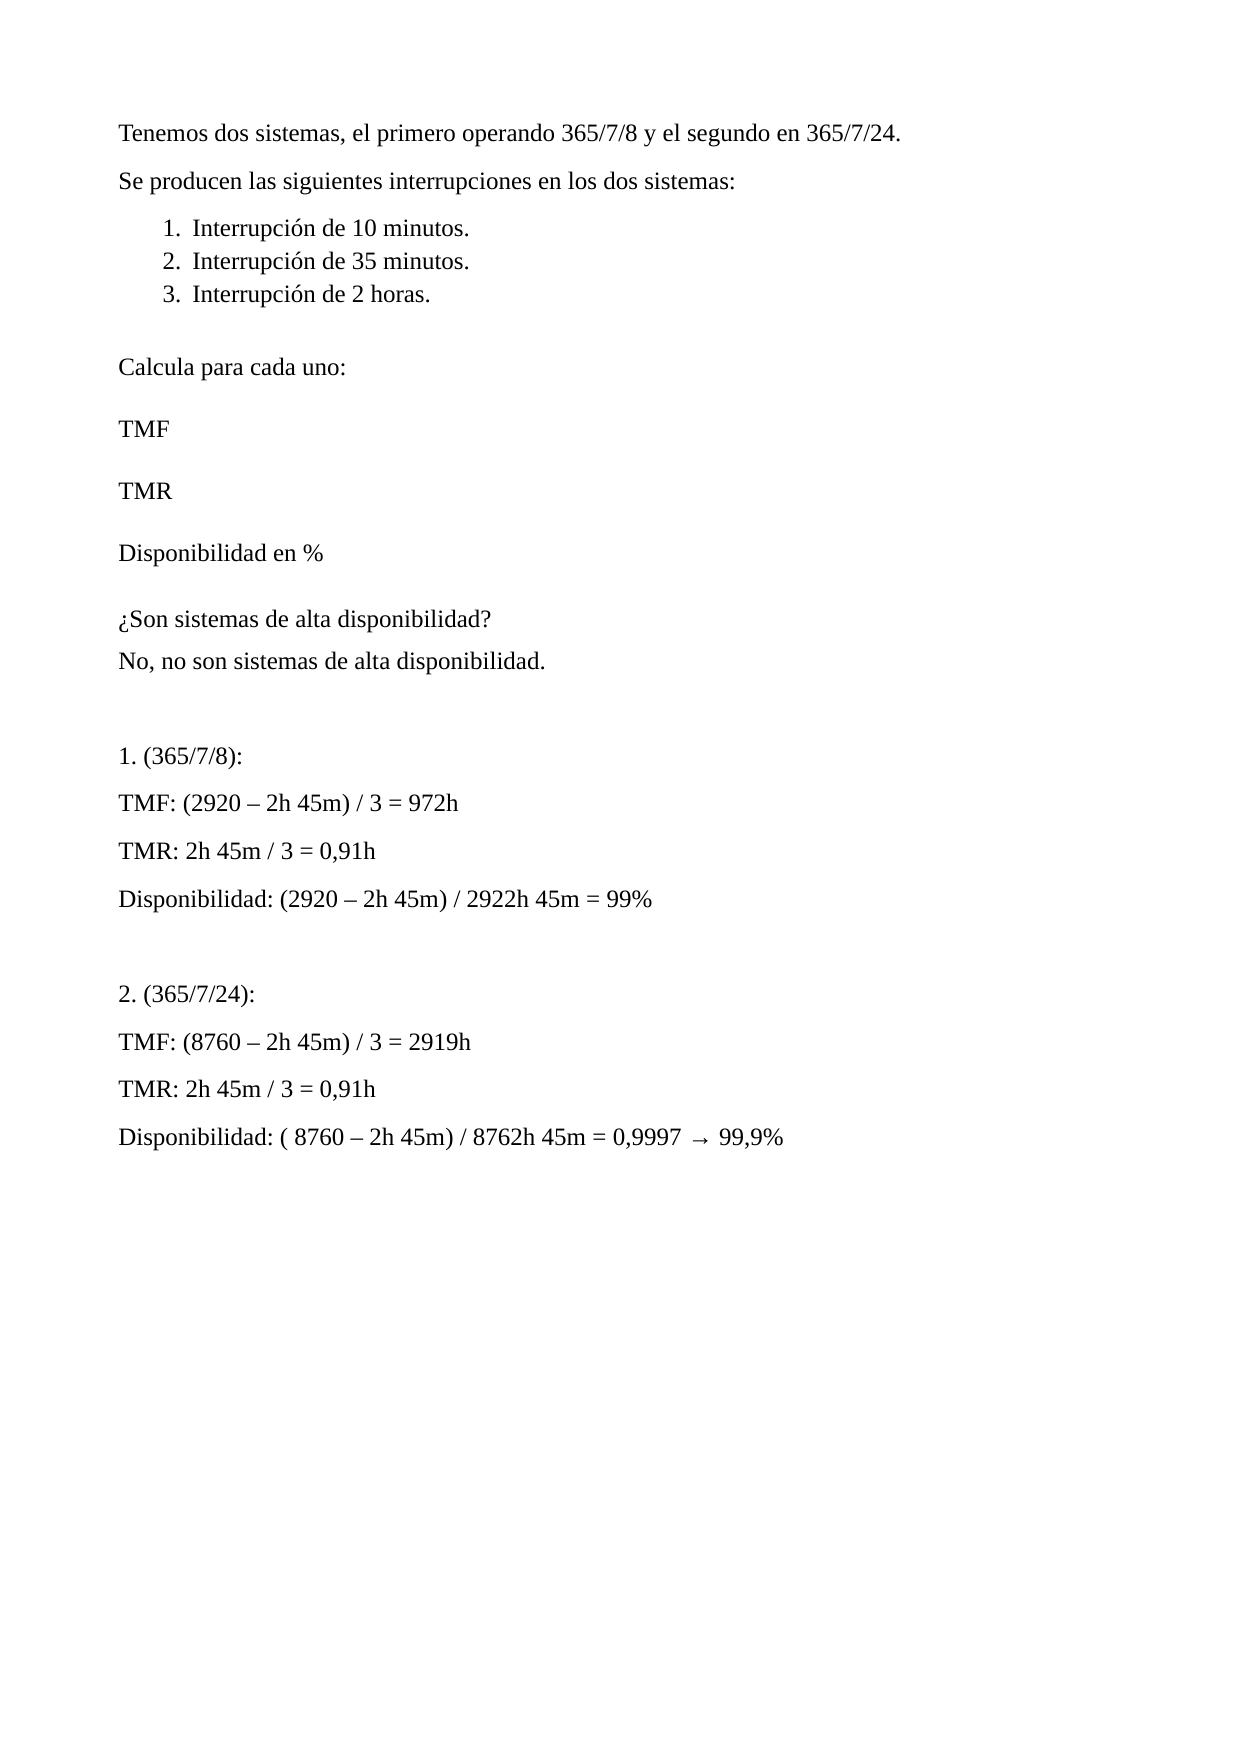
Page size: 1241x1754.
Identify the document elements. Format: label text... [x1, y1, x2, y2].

subtitle Disponibilidad en % [118, 538, 1122, 567]
subtitle TMR [118, 476, 1122, 505]
list Interrupción de 10 minutos. [162, 213, 1122, 242]
subtitle ¿Son sistemas de alta disponibilidad? [118, 604, 1122, 633]
list Interrupción de 35 minutos. [162, 246, 1122, 275]
text TMR: 2h 45m / 3 = 0,91h [118, 836, 1122, 865]
text Disponibilidad: (2920 – 2h 45m) / 2922h 45m = 99% [118, 884, 1122, 912]
text TMR: 2h 45m / 3 = 0,91h [118, 1074, 1122, 1103]
text Tenemos dos sistemas, el primero operando 365/7/8 y el segundo en 365/7/24. [118, 118, 1122, 147]
text TMF: (2920 – 2h 45m) / 3 = 972h [118, 788, 1122, 817]
text Disponibilidad: ( 8760 – 2h 45m) / 8762h 45m = 0,9997 → 99,9% [118, 1122, 1122, 1151]
subtitle Calcula para cada uno: [118, 352, 1122, 381]
subtitle TMF [118, 414, 1122, 443]
text 2. (365/7/24): [118, 979, 1122, 1008]
text No, no son sistemas de alta disponibilidad. [118, 646, 1122, 674]
text Se producen las siguientes interrupciones en los dos sistemas: [118, 166, 1122, 194]
text 1. (365/7/8): [118, 741, 1122, 770]
text TMF: (8760 – 2h 45m) / 3 = 2919h [118, 1027, 1122, 1055]
list Interrupción de 2 horas. [162, 279, 1122, 308]
